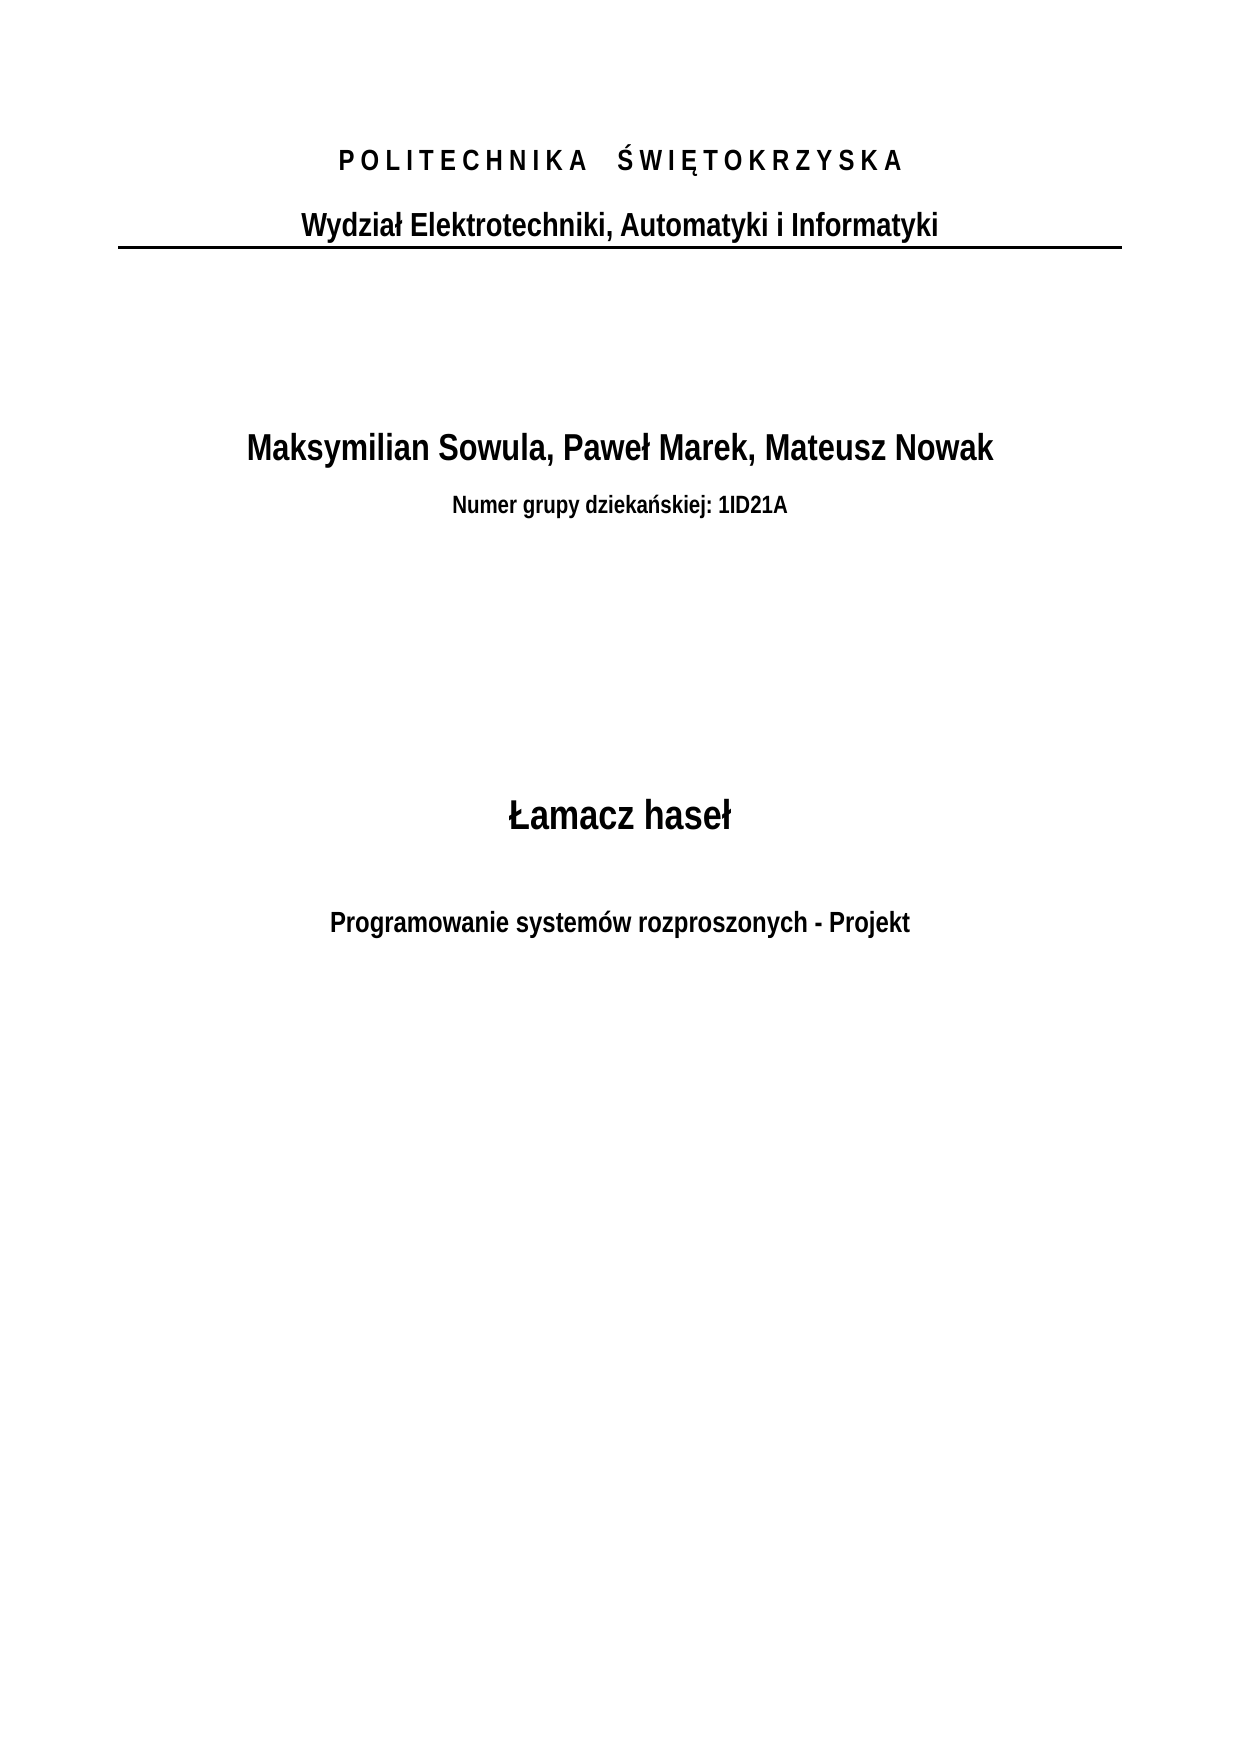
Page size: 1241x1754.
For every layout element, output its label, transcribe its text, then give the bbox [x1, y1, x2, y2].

subtitle Politechnika Świętokrzyska [118, 143, 1122, 177]
text Programowanie systemów rozproszonych - Projekt [118, 905, 1122, 939]
text Łamacz haseł [118, 791, 1122, 838]
text Wydział Elektrotechniki, Automatyki i Informatyki [118, 206, 1122, 246]
text Numer grupy dziekańskiej: 1ID21A [118, 490, 1122, 519]
text Maksymilian Sowula, Paweł Marek, Mateusz Nowak [118, 426, 1122, 469]
